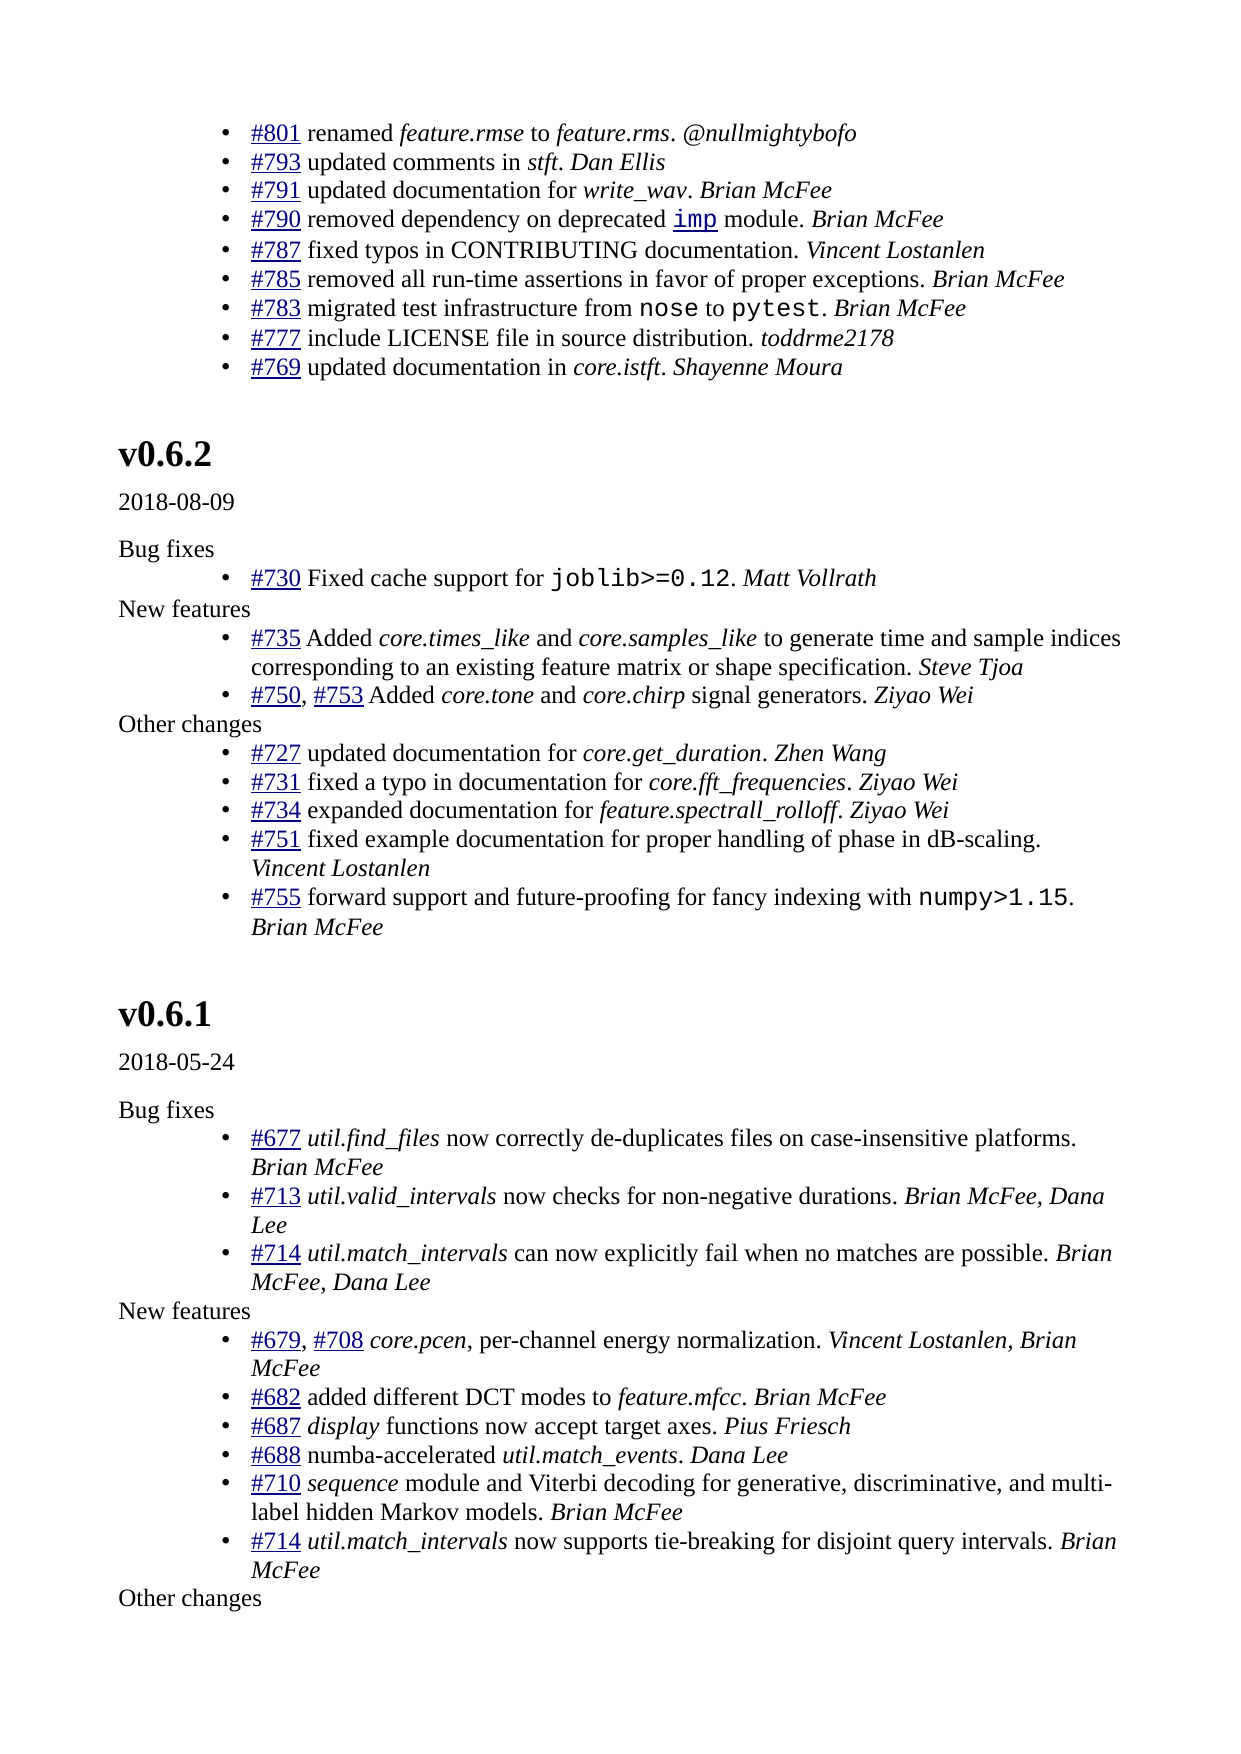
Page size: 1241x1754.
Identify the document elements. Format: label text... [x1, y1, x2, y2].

list #787 fixed typos in CONTRIBUTING documentation. Vincent Lostanlen [221, 235, 1122, 264]
subtitle New features [118, 594, 1122, 623]
text 2018-05-24 [118, 1047, 1122, 1076]
list #687 display functions now accept target axes. Pius Friesch [221, 1411, 1122, 1440]
list #714 util.match_intervals now supports tie-breaking for disjoint query intervals. Brian McFee [221, 1526, 1122, 1583]
list #755 forward support and future-proofing for fancy indexing with numpy>1.15. Brian McFee [221, 882, 1122, 941]
subtitle New features [118, 1296, 1122, 1325]
subtitle Other changes [118, 709, 1122, 738]
list #713 util.valid_intervals now checks for non-negative durations. Brian McFee, Dana Lee [221, 1181, 1122, 1238]
list #677 util.find_files now correctly de-duplicates files on case-insensitive platforms. Brian McFee [221, 1123, 1122, 1181]
subtitle v0.6.1 [118, 992, 1122, 1035]
list #731 fixed a typo in documentation for core.fft_frequencies. Ziyao Wei [221, 767, 1122, 795]
list #730 Fixed cache support for joblib>=0.12. Matt Vollrath [221, 563, 1122, 594]
subtitle Bug fixes [118, 534, 1122, 563]
list #734 expanded documentation for feature.spectrall_rolloff. Ziyao Wei [221, 795, 1122, 824]
subtitle Other changes [118, 1583, 1122, 1612]
list #751 fixed example documentation for proper handling of phase in dB-scaling. Vincent Lostanlen [221, 824, 1122, 882]
list #785 removed all run-time assertions in favor of proper exceptions. Brian McFee [221, 264, 1122, 293]
list #769 updated documentation in core.istft. Shayenne Moura [221, 352, 1122, 381]
list #679, #708 core.pcen, per-channel energy normalization. Vincent Lostanlen, Brian McFee [221, 1325, 1122, 1382]
text 2018-08-09 [118, 487, 1122, 516]
list #710 sequence module and Viterbi decoding for generative, discriminative, and multi-label hidden Markov models. Brian McFee [221, 1468, 1122, 1526]
list #682 added different DCT modes to feature.mfcc. Brian McFee [221, 1382, 1122, 1411]
list #727 updated documentation for core.get_duration. Zhen Wang [221, 738, 1122, 767]
subtitle Bug fixes [118, 1095, 1122, 1123]
subtitle v0.6.2 [118, 431, 1122, 474]
list #793 updated comments in stft. Dan Ellis [221, 147, 1122, 176]
list #714 util.match_intervals can now explicitly fail when no matches are possible. Brian McFee, Dana Lee [221, 1238, 1122, 1296]
list #783 migrated test infrastructure from nose to pytest. Brian McFee [221, 293, 1122, 323]
list #791 updated documentation for write_wav. Brian McFee [221, 176, 1122, 204]
list #790 removed dependency on deprecated imp module. Brian McFee [221, 204, 1122, 235]
list #777 include LICENSE file in source distribution. toddrme2178 [221, 323, 1122, 352]
list #801 renamed feature.rmse to feature.rms. @nullmightybofo [221, 118, 1122, 147]
list #735 Added core.times_like and core.samples_like to generate time and sample indices corresponding to an existing feature matrix or shape specification. Steve Tjoa [221, 623, 1122, 680]
list #750, #753 Added core.tone and core.chirp signal generators. Ziyao Wei [221, 680, 1122, 709]
list #688 numba-accelerated util.match_events. Dana Lee [221, 1440, 1122, 1468]
